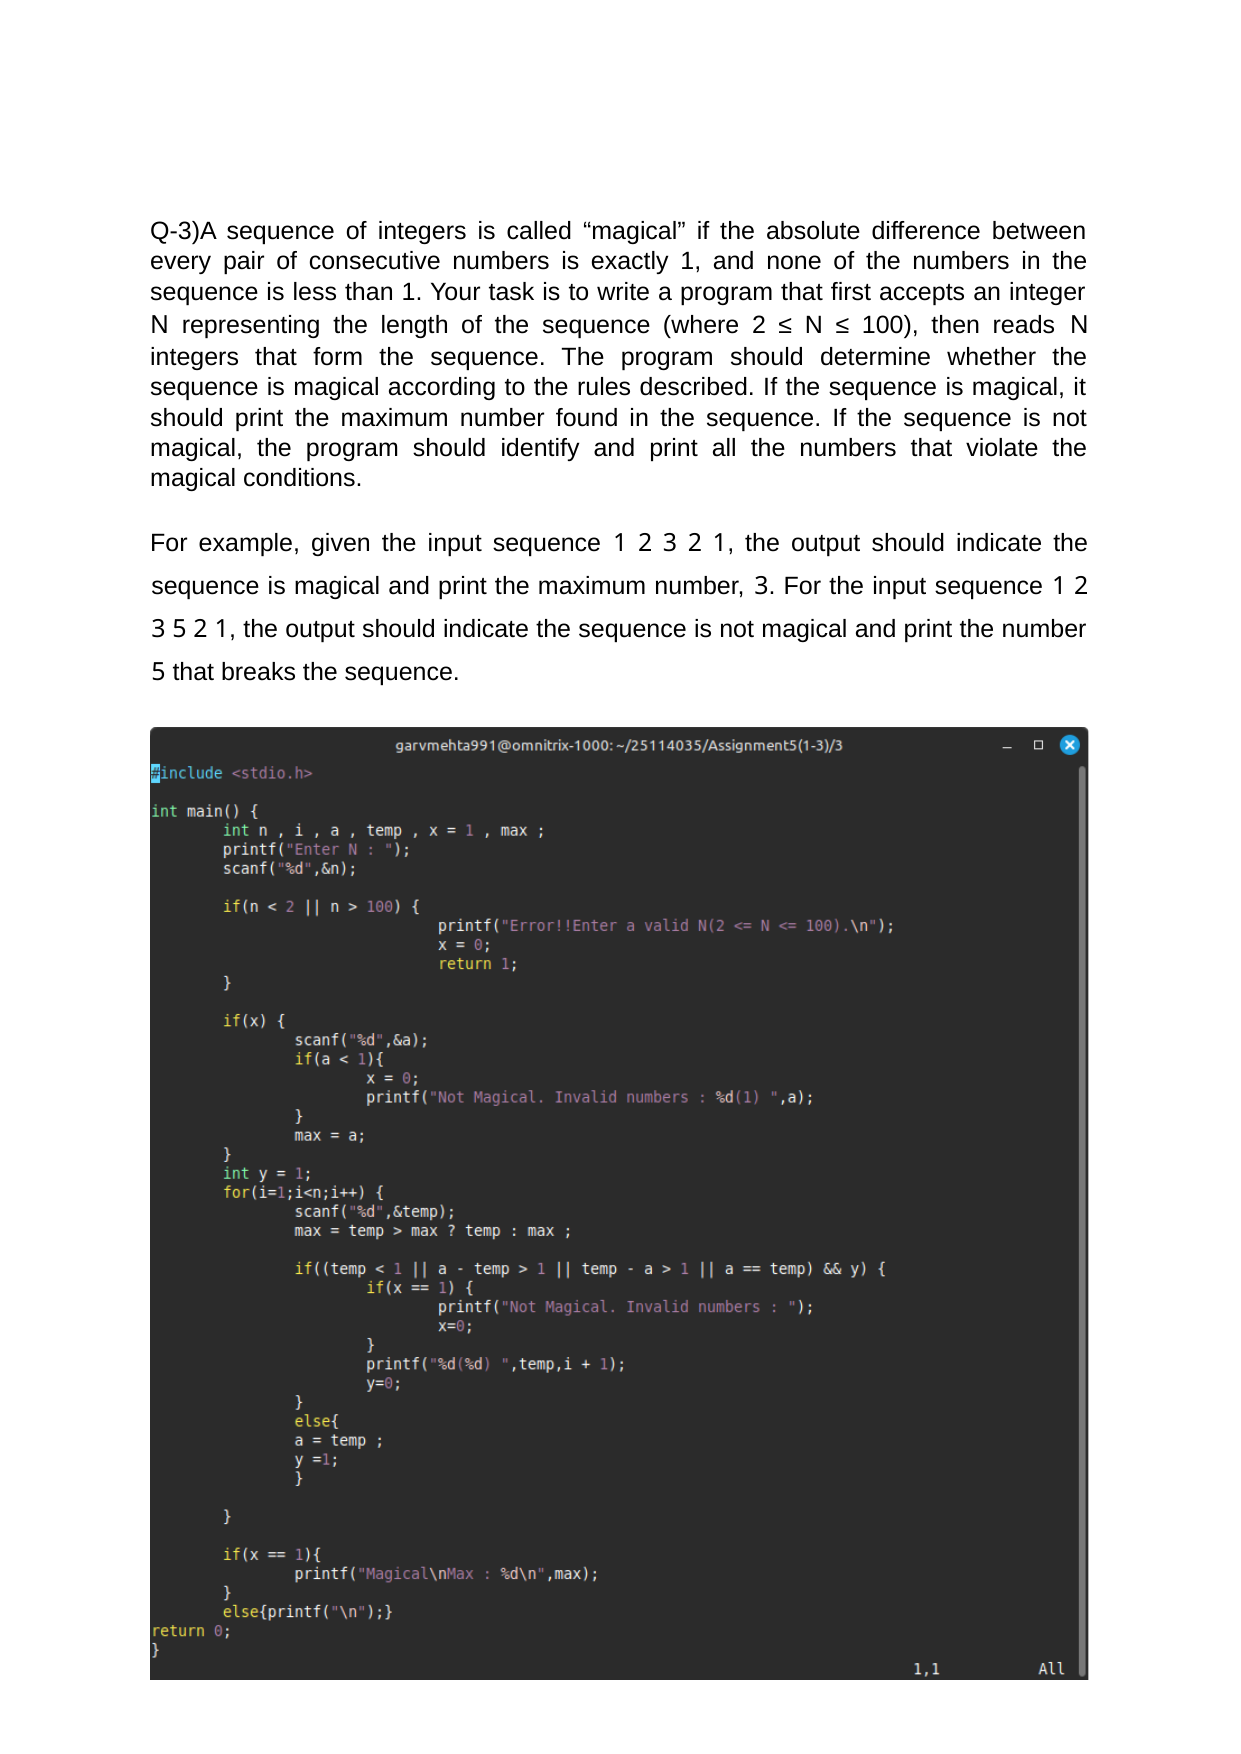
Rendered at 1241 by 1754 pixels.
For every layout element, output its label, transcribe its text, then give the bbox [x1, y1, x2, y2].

picture [150, 727, 1089, 1680]
text For example, given the input sequence 1 2 3 2 1, the output should indicate the sequence is magical and print the maximum number, 3. For the input sequence 1 2 3 5 2 1, the output should indicate the sequence is not magical and print the number 5 that breaks the sequence. [150, 524, 1088, 687]
text Q-3)A sequence of integers is called “magical” if the absolute difference between every pair of consecutive numbers is exactly 1, and none of the numbers in the sequence is less than 1. Your task is to write a program that first accepts an integer N representing the length of the sequence (where 2 ≤ N ≤ 100), then reads N integers that form the sequence. The program should determine whether the sequence is magical according to the rules described. If the sequence is magical, it should print the maximum number found in the sequence. If the sequence is not magical, the program should identify and print all the numbers that violate the magical conditions. [150, 216, 1088, 491]
